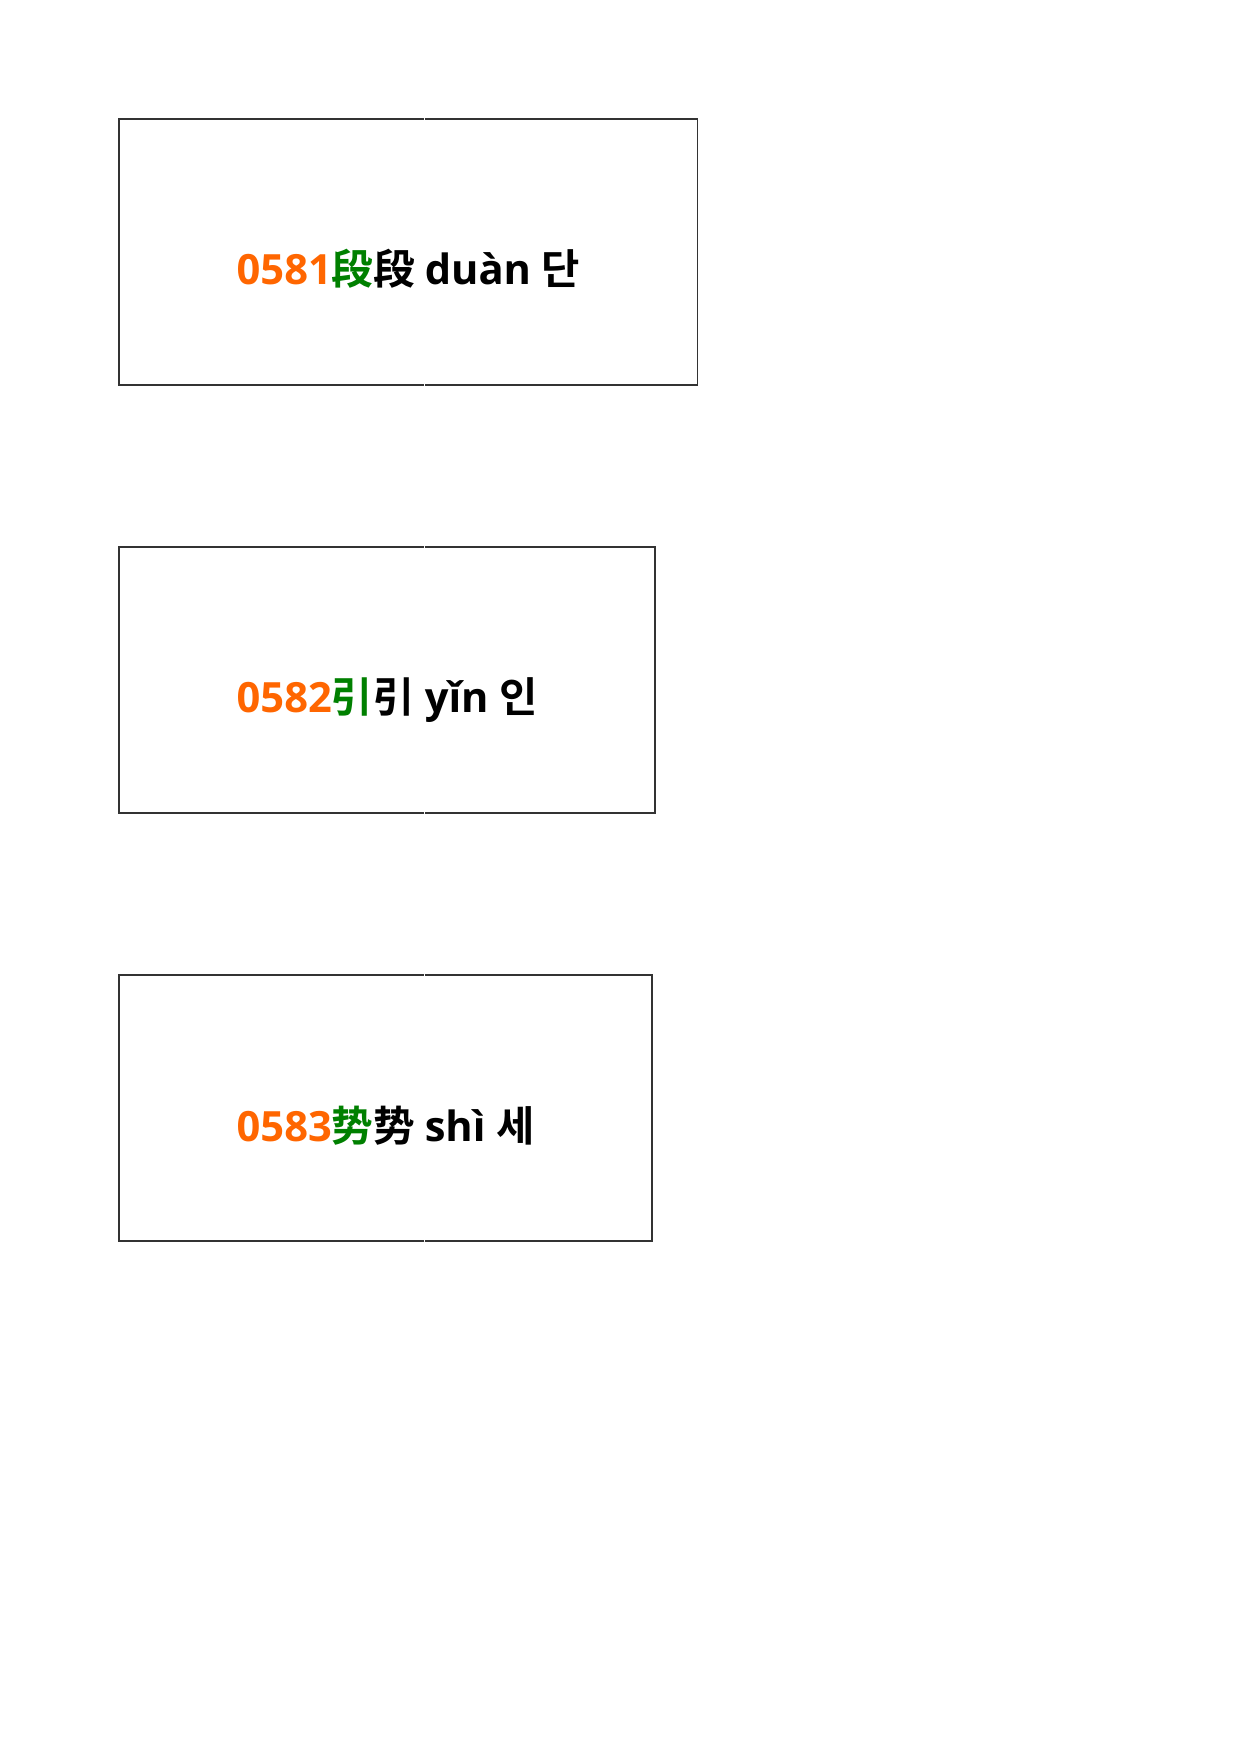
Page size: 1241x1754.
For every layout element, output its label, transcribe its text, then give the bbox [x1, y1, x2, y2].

text [698, 118, 1122, 386]
text [653, 974, 1122, 1242]
text [656, 546, 1122, 814]
text 0582引引 yǐn 인 [120, 547, 654, 813]
text 0583势势 shì 세 [120, 975, 651, 1241]
text 0581段段 duàn 단 [120, 119, 697, 385]
